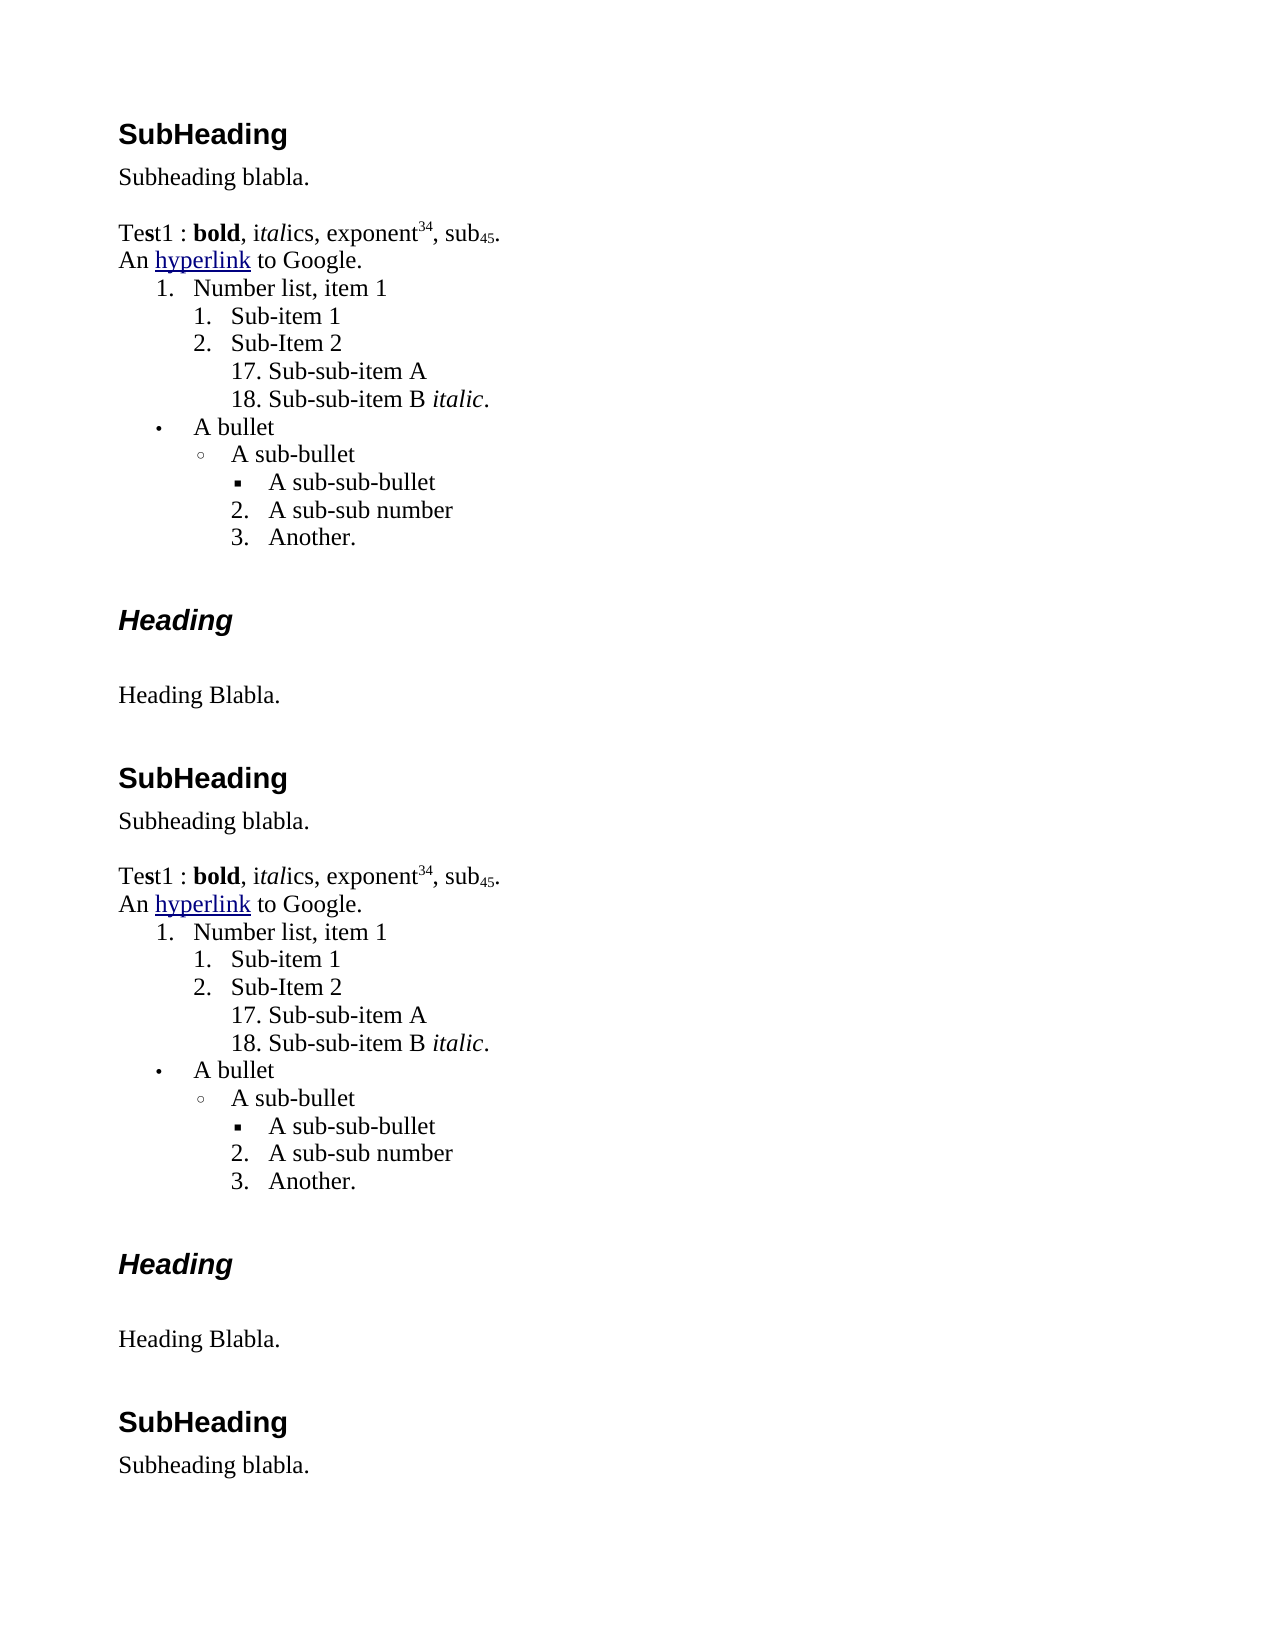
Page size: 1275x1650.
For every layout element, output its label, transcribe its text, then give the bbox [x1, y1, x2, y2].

text Test1 : bold, italics, exponent34, sub45. [118, 862, 1157, 890]
subtitle Heading [118, 604, 1157, 669]
subtitle SubHeading [118, 1406, 1157, 1438]
subtitle SubHeading [118, 762, 1157, 794]
list A sub-sub-bullet [231, 468, 1157, 496]
list A sub-bullet [193, 440, 1157, 468]
list Sub-sub-item B italic. [231, 1029, 1157, 1056]
text Subheading blabla. [118, 807, 1157, 862]
list A sub-bullet [193, 1084, 1157, 1112]
text An hyperlink to Google. [118, 890, 1157, 918]
list Another. [231, 1167, 1157, 1223]
list Sub-sub-item A [231, 357, 1157, 385]
list A bullet [156, 1056, 1157, 1084]
list A sub-sub number [231, 496, 1157, 523]
list Another. [231, 523, 1157, 579]
text Test1 : bold, italics, exponent34, sub45. [118, 219, 1157, 246]
text Heading Blabla. [118, 682, 1157, 737]
text Subheading blabla. [118, 163, 1157, 219]
list Number list, item 1 [156, 274, 1157, 302]
text Subheading blabla. [118, 1451, 1157, 1506]
list A sub-sub number [231, 1139, 1157, 1167]
list Sub-sub-item A [231, 1001, 1157, 1029]
list Sub-item 1 [193, 946, 1157, 973]
text An hyperlink to Google. [118, 246, 1157, 274]
list Sub-Item 2 [193, 329, 1157, 357]
subtitle SubHeading [118, 118, 1157, 151]
text Heading Blabla. [118, 1325, 1157, 1381]
list Sub-item 1 [193, 302, 1157, 329]
list Sub-Item 2 [193, 973, 1157, 1001]
list Sub-sub-item B italic. [231, 385, 1157, 413]
list A bullet [156, 413, 1157, 440]
subtitle Heading [118, 1248, 1157, 1313]
list A sub-sub-bullet [231, 1112, 1157, 1139]
list Number list, item 1 [156, 918, 1157, 946]
